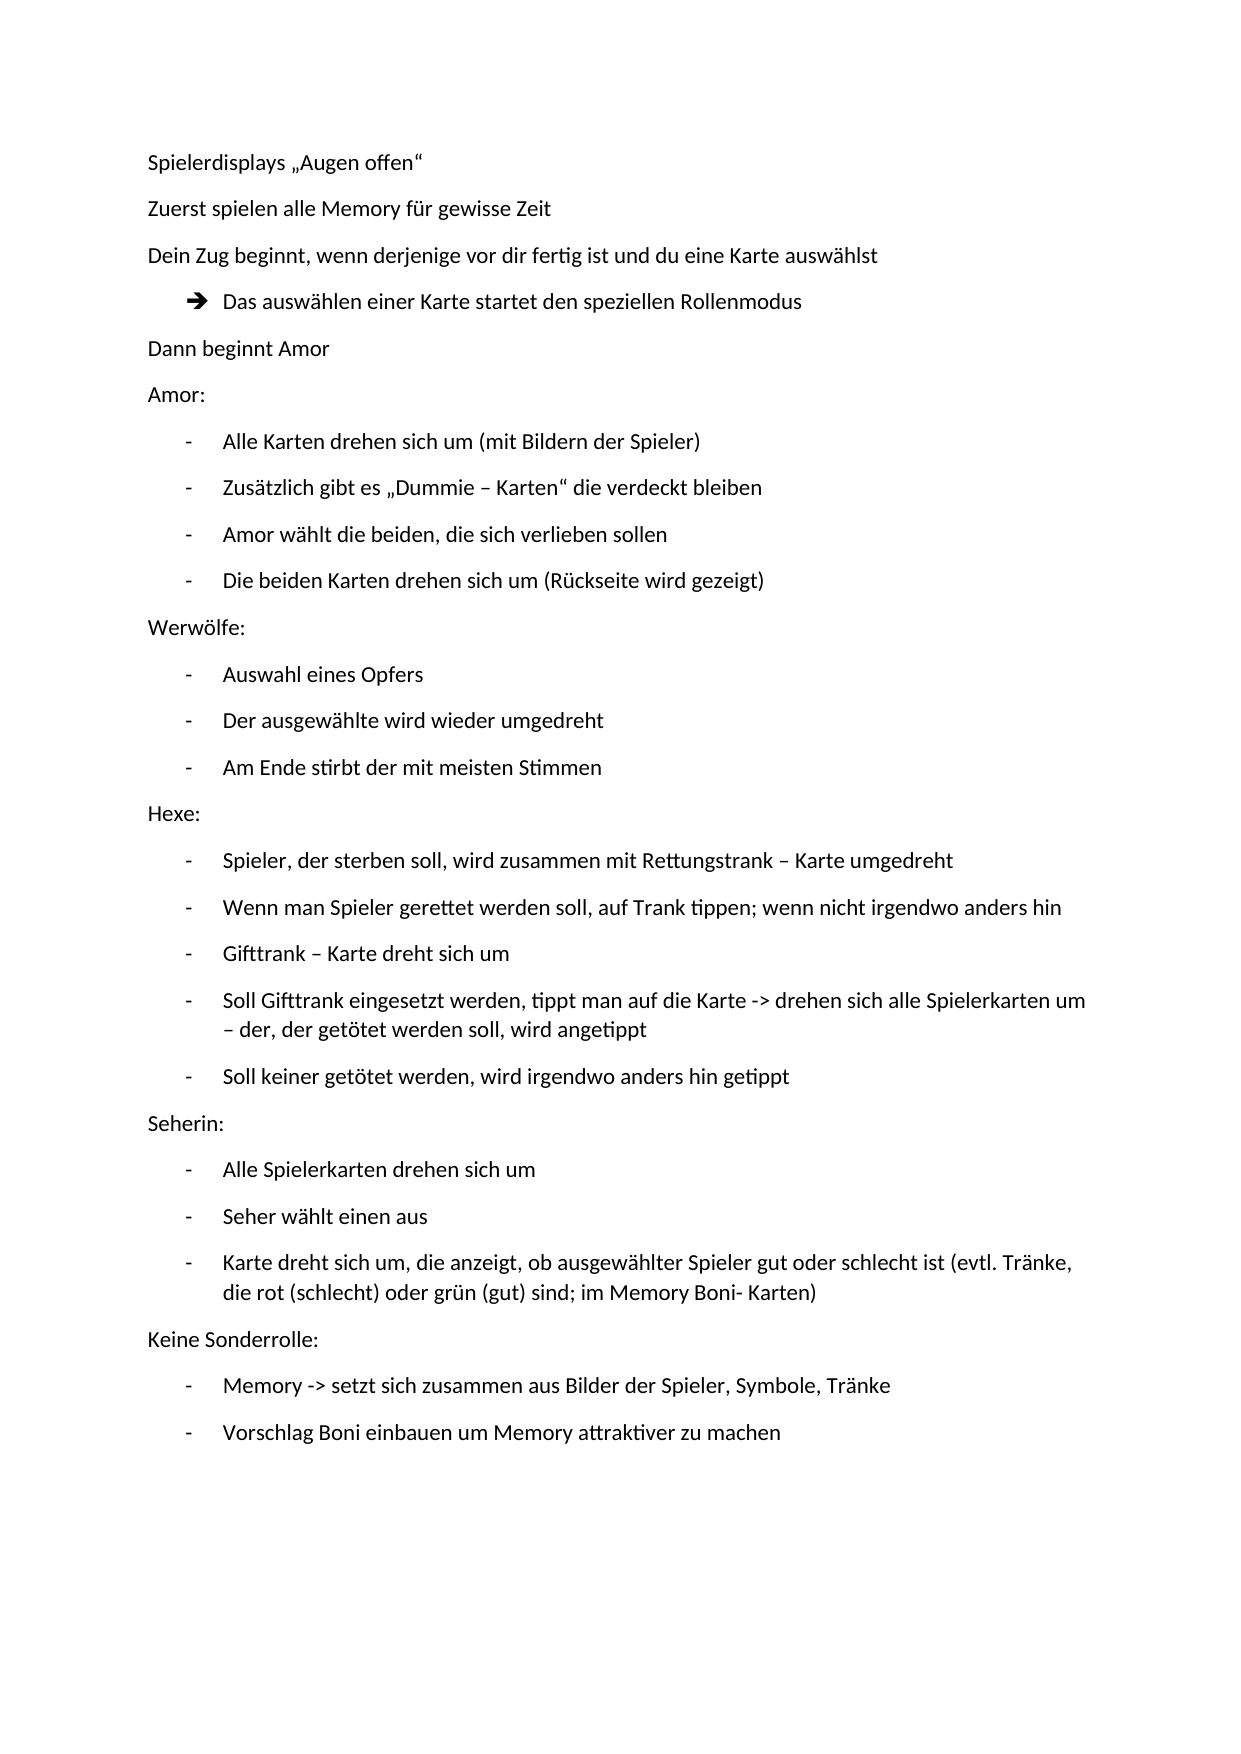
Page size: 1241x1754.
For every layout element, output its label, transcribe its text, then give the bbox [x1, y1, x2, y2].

list Zusätzlich gibt es „Dummie – Karten“ die verdeckt bleiben [185, 473, 1093, 502]
list Memory -> setzt sich zusammen aus Bilder der Spieler, Symbole, Tränke [185, 1371, 1093, 1399]
list Soll Gifttrank eingesetzt werden, tippt man auf die Karte -> drehen sich alle Spielerkarten um – der, der getötet werden soll, wird angetippt [185, 986, 1093, 1044]
text Seherin: [148, 1109, 1093, 1137]
text Zuerst spielen alle Memory für gewisse Zeit [148, 194, 1093, 222]
list Spieler, der sterben soll, wird zusammen mit Rettungstrank – Karte umgedreht [185, 846, 1093, 874]
list Alle Spielerkarten drehen sich um [185, 1155, 1093, 1183]
list Das auswählen einer Karte startet den speziellen Rollenmodus [185, 287, 1093, 315]
list Alle Karten drehen sich um (mit Bildern der Spieler) [185, 427, 1093, 455]
list Karte dreht sich um, die anzeigt, ob ausgewählter Spieler gut oder schlecht ist (evtl. Tränke, die rot (schlecht) oder grün (gut) sind; im Memory Boni- Karten) [185, 1248, 1093, 1306]
list Amor wählt die beiden, die sich verlieben sollen [185, 520, 1093, 548]
text Keine Sonderrolle: [148, 1325, 1093, 1353]
list Auswahl eines Opfers [185, 660, 1093, 688]
text Dann beginnt Amor [148, 334, 1093, 362]
list Vorschlag Boni einbauen um Memory attraktiver zu machen [185, 1418, 1093, 1446]
text Dein Zug beginnt, wenn derjenige vor dir fertig ist und du eine Karte auswählst [148, 241, 1093, 269]
list Die beiden Karten drehen sich um (Rückseite wird gezeigt) [185, 567, 1093, 595]
list Am Ende stirbt der mit meisten Stimmen [185, 753, 1093, 781]
text Amor: [148, 380, 1093, 408]
list Seher wählt einen aus [185, 1202, 1093, 1230]
list Der ausgewählte wird wieder umgedreht [185, 706, 1093, 734]
list Soll keiner getötet werden, wird irgendwo anders hin getippt [185, 1062, 1093, 1090]
list Wenn man Spieler gerettet werden soll, auf Trank tippen; wenn nicht irgendwo anders hin [185, 893, 1093, 921]
text Hexe: [148, 799, 1093, 827]
text Spielerdisplays „Augen offen“ [148, 148, 1093, 176]
text Werwölfe: [148, 613, 1093, 641]
list Gifttrank – Karte dreht sich um [185, 939, 1093, 967]
